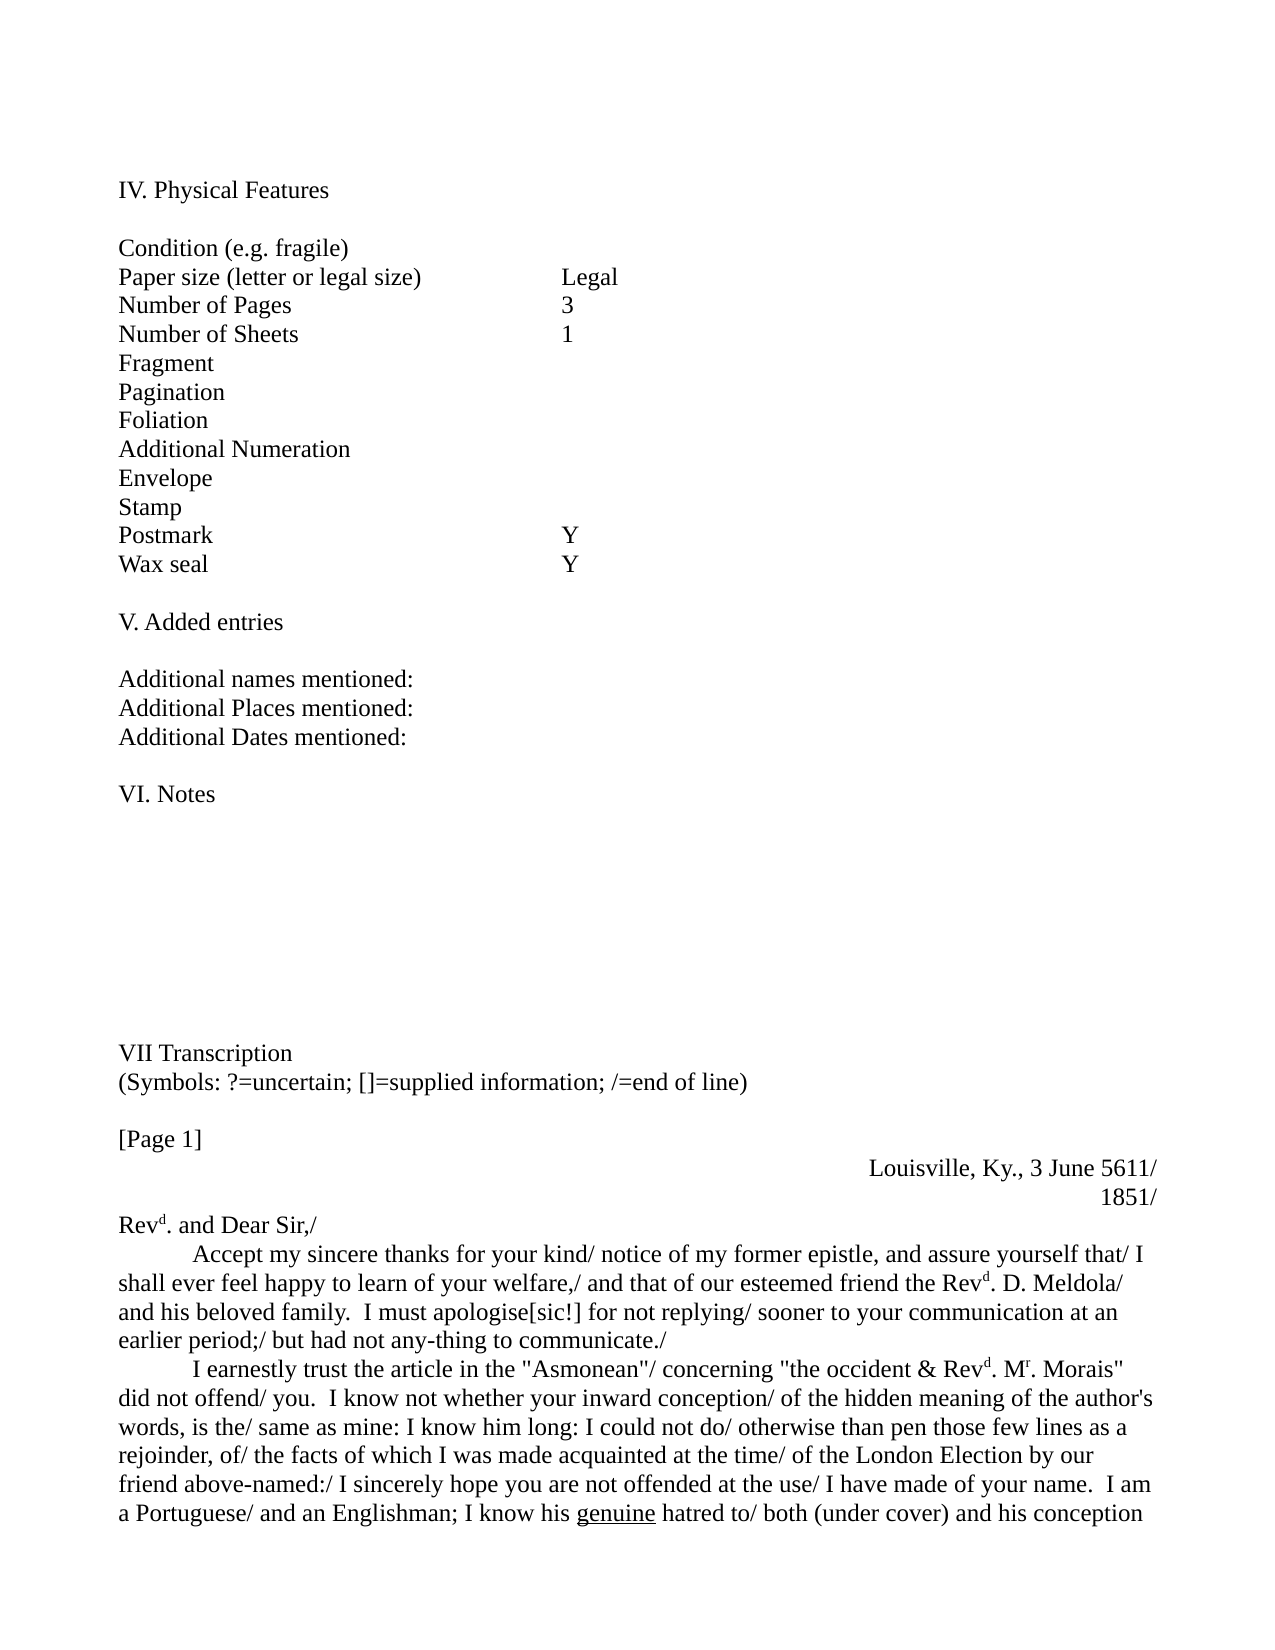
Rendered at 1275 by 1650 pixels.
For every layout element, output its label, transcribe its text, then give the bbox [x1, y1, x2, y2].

text 1851/ [118, 1182, 1157, 1211]
text Foliation [118, 406, 1157, 434]
text Pagination [118, 377, 1157, 406]
text Additional names mentioned: [118, 664, 1157, 693]
text Envelope [118, 463, 1157, 492]
text Fragment [118, 348, 1157, 377]
text Additional Numeration [118, 434, 1157, 463]
text Accept my sincere thanks for your kind/ notice of my former epistle, and assure yourself that/ I shall ever feel happy to learn of your welfare,/ and that of our esteemed friend the Revd. D. Meldola/ and his beloved family. I must apologise[sic!] for not replying/ sooner to your communication at an earlier period;/ but had not any-thing to communicate./ [118, 1239, 1157, 1354]
text IV. Physical Features [118, 176, 1157, 204]
text V. Added entries [118, 607, 1157, 636]
text Additional Dates mentioned: [118, 722, 1157, 751]
text Paper size (letter or legal size) Legal [118, 262, 1157, 291]
text I earnestly trust the article in the "Asmonean"/ concerning "the occident & Revd. Mr. Morais" did not offend/ you. I know not whether your inward conception/ of the hidden meaning of the author's words, is the/ same as mine: I know him long: I could not do/ otherwise than pen those few lines as a rejoinder, of/ the facts of which I was made acquainted at the time/ of the London Election by our friend above-named:/ I sincerely hope you are not offended at the use/ I have made of your name. I am a Portuguese/ and an Englishman; I know his genuine hatred to/ both (under cover) and his conception [118, 1354, 1157, 1527]
text VI. Notes [118, 779, 1157, 808]
text VII Transcription [118, 1038, 1157, 1067]
text Wax seal Y [118, 549, 1157, 578]
text [Page 1] [118, 1124, 1157, 1153]
text Condition (e.g. fragile) [118, 233, 1157, 262]
text (Symbols: ?=uncertain; []=supplied information; /=end of line) [118, 1067, 1157, 1096]
text Revd. and Dear Sir,/ [118, 1211, 1157, 1239]
text Number of Pages 3 [118, 291, 1157, 319]
text Additional Places mentioned: [118, 693, 1157, 722]
text Louisville, Ky., 3 June 5611/ [118, 1153, 1157, 1182]
text Number of Sheets 1 [118, 319, 1157, 348]
text Postma rk Y [118, 521, 1157, 549]
text Stamp [118, 492, 1157, 521]
